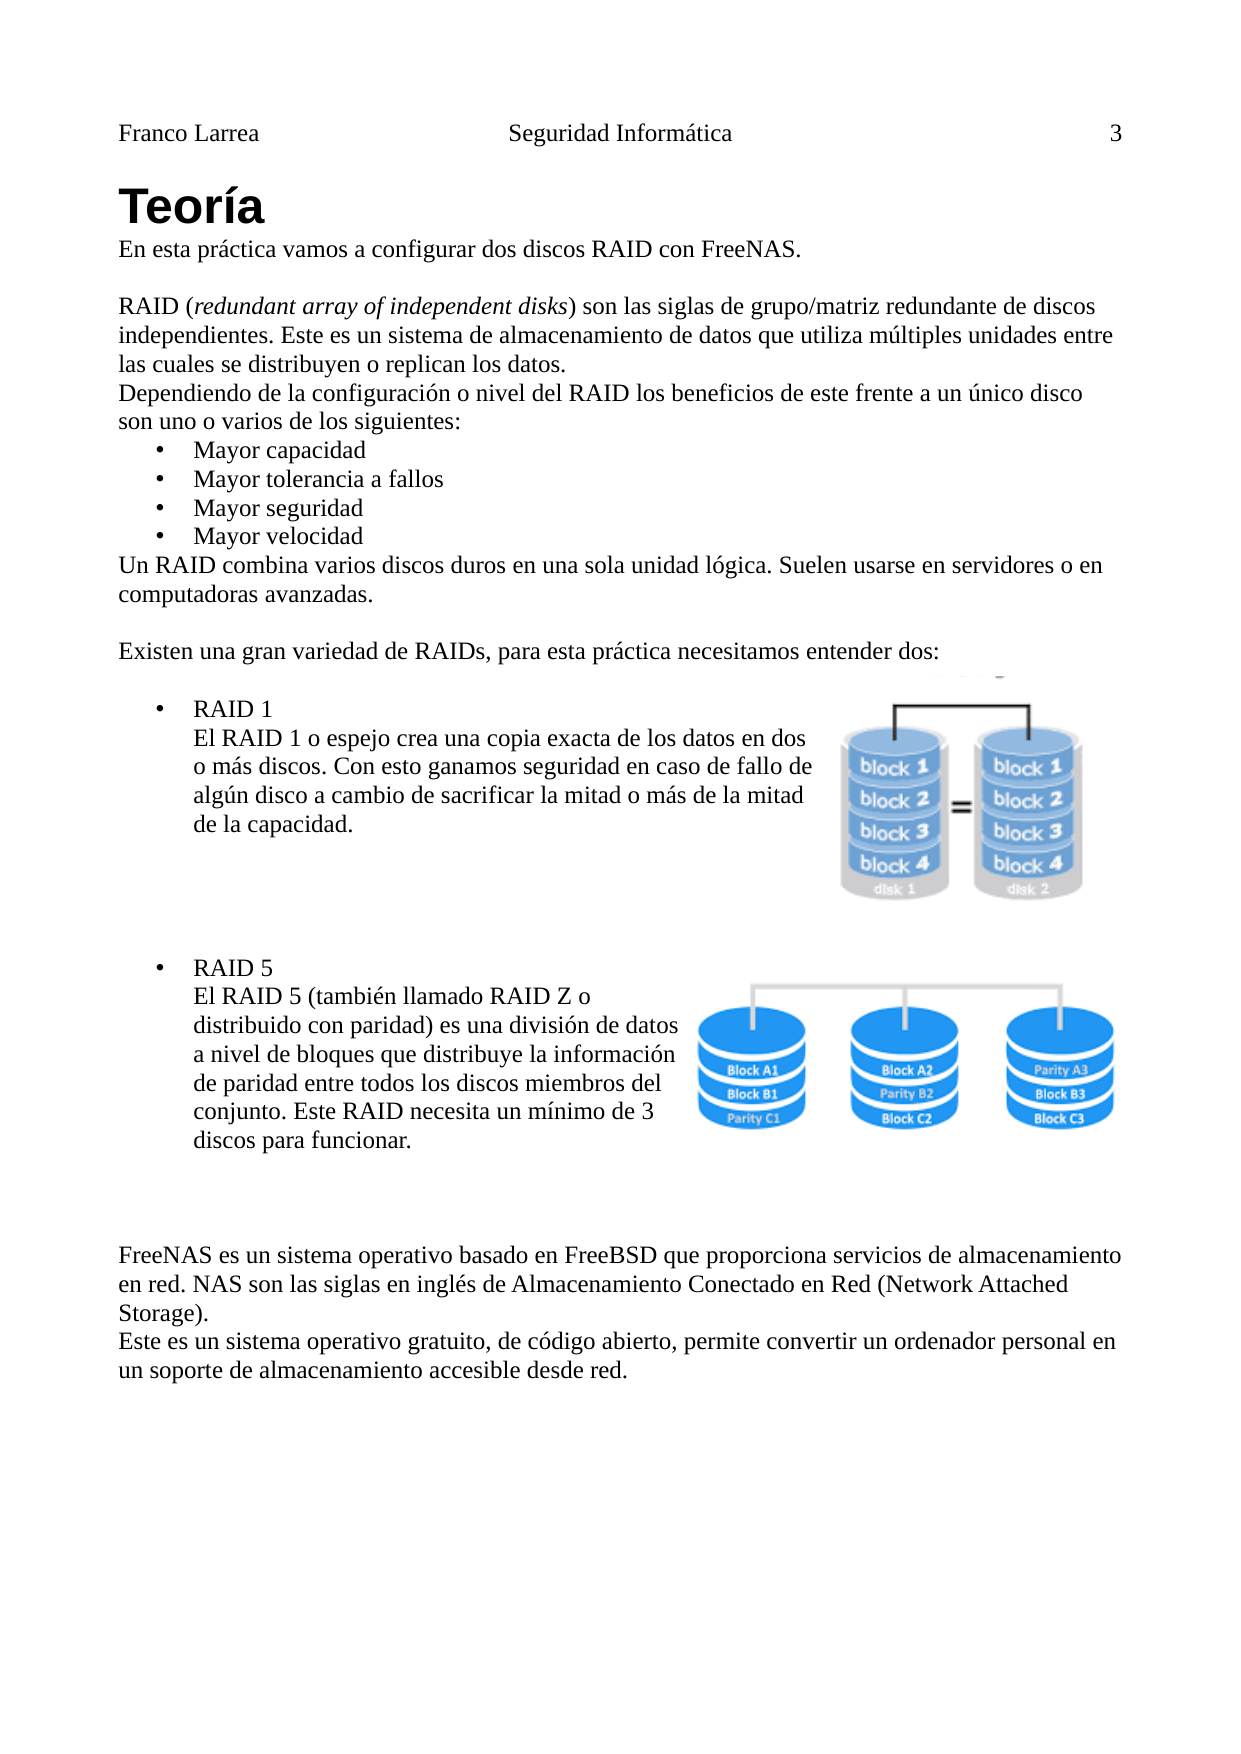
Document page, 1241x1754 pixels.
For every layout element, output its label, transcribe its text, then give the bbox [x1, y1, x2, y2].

text RAID (redundant array of independent disks) son las siglas de grupo/matriz redundante de discos independientes. Este es un sistema de almacenamiento de datos que utiliza múltiples unidades entre las cuales se distribuyen o replican los datos. [118, 291, 1122, 378]
list [1091, 694, 1122, 723]
text Existen una gran variedad de RAIDs, para esta práctica necesitamos entender dos: [118, 636, 1122, 665]
list Mayor capacidad [156, 435, 1122, 464]
list RAID 1 [156, 694, 823, 723]
text FreeNAS es un sistema operativo basado en FreeBSD que proporciona servicios de almacenamiento en red. NAS son las siglas en inglés de Almacenamiento Conectado en Red (Network Attached Storage). [118, 1240, 1122, 1326]
picture [823, 676, 1091, 933]
list RAID 5 [156, 953, 1122, 981]
text Este es un sistema operativo gratuito, de código abierto, permite convertir un ordenador personal en un soporte de almacenamiento accesible desde red. [118, 1326, 1122, 1384]
list Mayor seguridad [156, 493, 1122, 521]
list Mayor tolerancia a fallos [156, 464, 1122, 493]
text En esta práctica vamos a configurar dos discos RAID con FreeNAS. [118, 234, 1122, 263]
list El RAID 5 (también llamado RAID Z o distribuido con paridad) es una división de datos a nivel de bloques que distribuye la información de paridad entre todos los discos miembros del conjunto. Este RAID necesita un mínimo de 3 discos para funcionar. [156, 981, 1122, 1154]
list Mayor velocidad [156, 521, 1122, 550]
text Un RAID combina varios discos duros en una sola unidad lógica. Suelen usarse en servidores o en computadoras avanzadas. [118, 550, 1122, 608]
text Teoría [118, 176, 1122, 234]
text Dependiendo de la configuración o nivel del RAID los beneficios de este frente a un único disco son uno o varios de los siguientes: [118, 378, 1122, 435]
list El RAID 1 o espejo crea una copia exacta de los datos en dos o más discos. Con esto ganamos seguridad en caso de fallo de algún disco a cambio de sacrificar la mitad o más de la mitad de la capacidad. [156, 723, 823, 838]
picture [685, 964, 1131, 1139]
